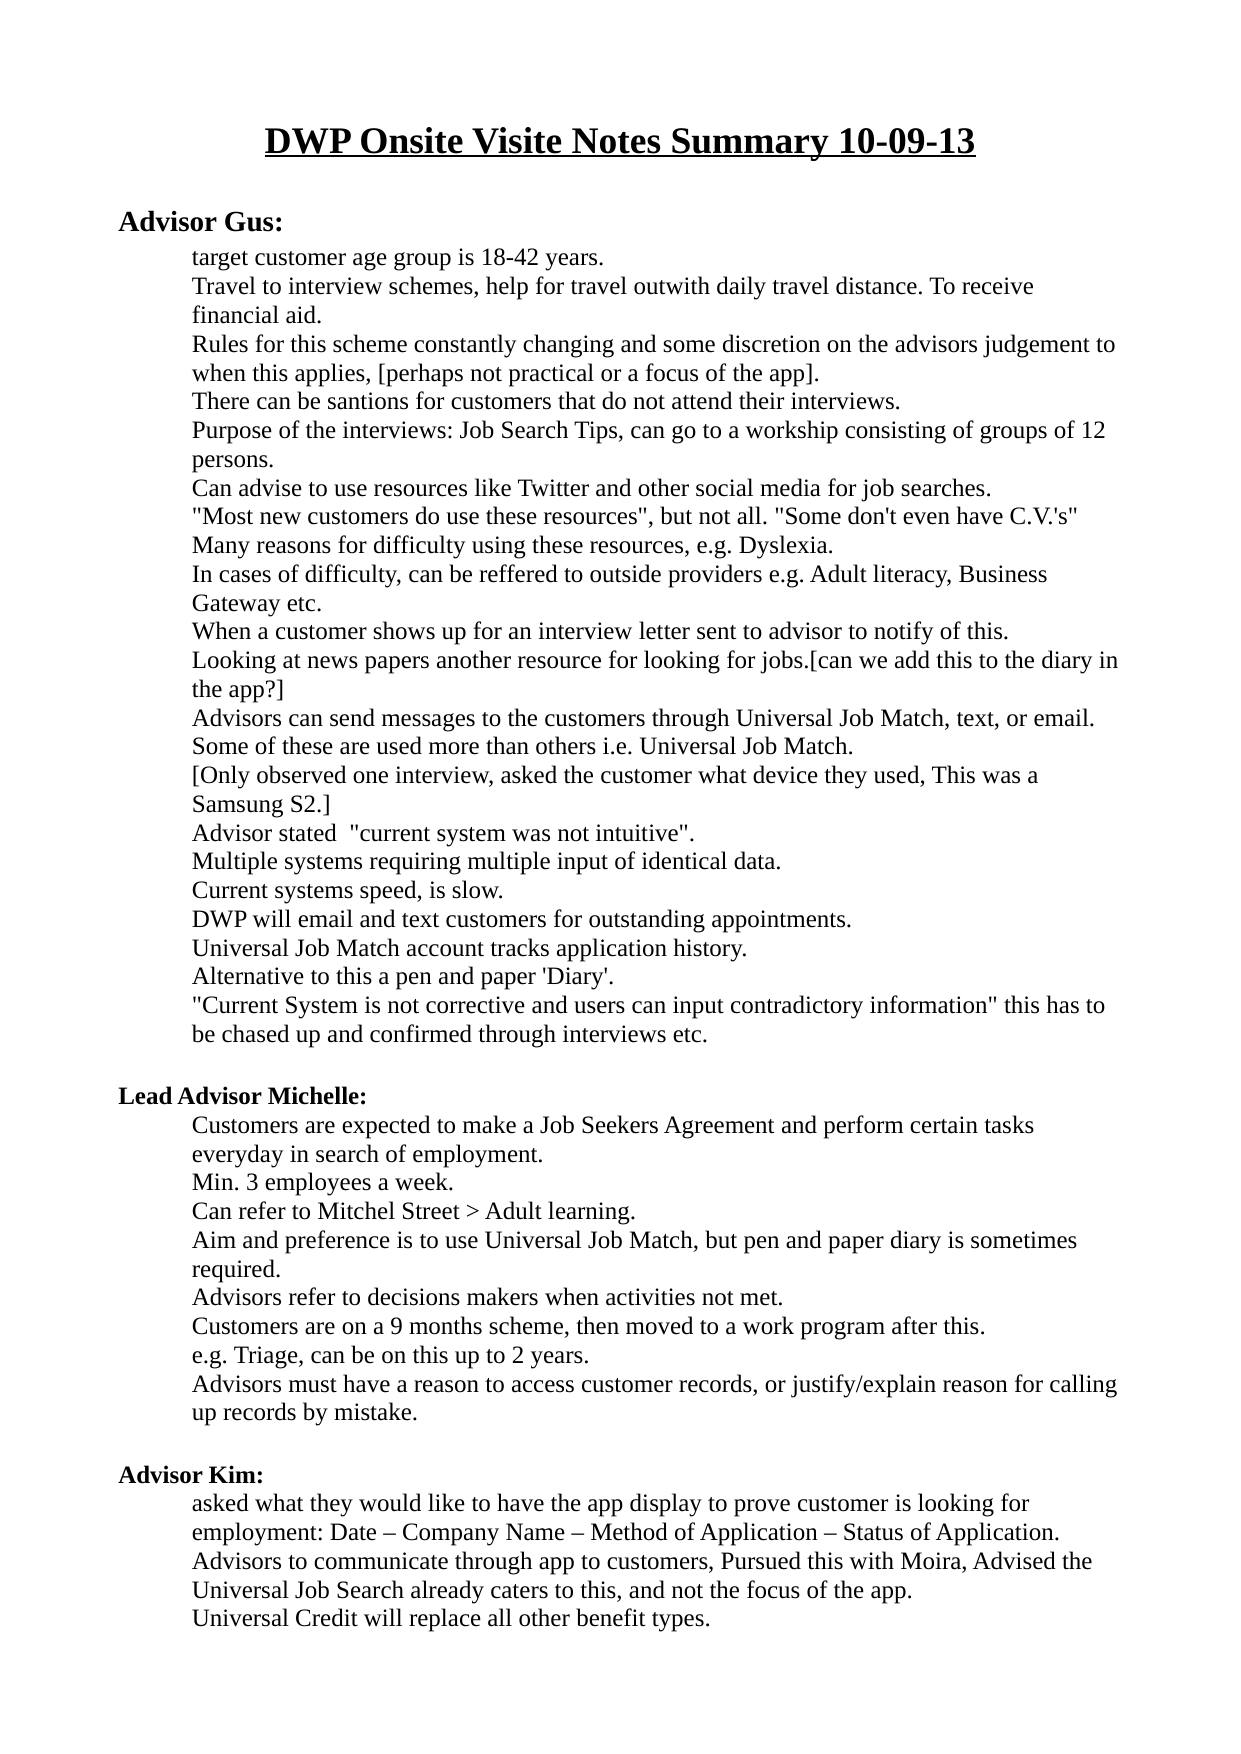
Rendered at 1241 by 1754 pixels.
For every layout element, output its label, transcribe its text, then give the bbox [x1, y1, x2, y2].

text "Most new customers do use these resources", but not all. "Some don't even have C.V.'s" [118, 501, 1122, 530]
text Customers are expected to make a Job Seekers Agreement and perform certain tasks everyday in search of employment. [118, 1110, 1122, 1167]
text Universal Job Match account tracks application history. [118, 933, 1122, 961]
text Customers are on a 9 months scheme, then moved to a work program after this. [118, 1311, 1122, 1340]
text Travel to interview schemes, help for travel outwith daily travel distance. To receive financial aid. [118, 271, 1122, 329]
text Advisors refer to decisions makers when activities not met. [118, 1282, 1122, 1311]
text Min. 3 employees a week. [118, 1167, 1122, 1196]
text Can advise to use resources like Twitter and other social media for job searches. [118, 473, 1122, 501]
text Current systems speed, is slow. [118, 875, 1122, 904]
text Lead Advisor Michelle: [118, 1081, 1122, 1110]
text "Current System is not corrective and users can input contradictory information" this has to be chased up and confirmed through interviews etc. [118, 990, 1122, 1048]
text Purpose of the interviews: Job Search Tips, can go to a workship consisting of groups of 12 persons. [118, 415, 1122, 473]
text Advisor Gus: [118, 204, 1122, 238]
text DWP Onsite Visite Notes Summary 10-09-13 [118, 118, 1122, 161]
text Advisors to communicate through app to customers, Pursued this with Moira, Advised the Universal Job Search already caters to this, and not the focus of the app. [118, 1546, 1122, 1603]
text Alternative to this a pen and paper 'Diary'. [118, 961, 1122, 990]
text There can be santions for customers that do not attend their interviews. [118, 386, 1122, 415]
text Rules for this scheme constantly changing and some discretion on the advisors judgement to when this applies, [perhaps not practical or a focus of the app]. [118, 329, 1122, 386]
text Advisor stated "current system was not intuitive". [118, 818, 1122, 846]
text In cases of difficulty, can be reffered to outside providers e.g. Adult literacy, Business Gateway etc. [118, 559, 1122, 616]
text DWP will email and text customers for outstanding appointments. [118, 904, 1122, 933]
text Aim and preference is to use Universal Job Match, but pen and paper diary is sometimes required. [118, 1225, 1122, 1282]
text Advisors must have a reason to access customer records, or justify/explain reason for calling up records by mistake. [118, 1369, 1122, 1426]
text Advisor Kim: [118, 1460, 1122, 1488]
text When a customer shows up for an interview letter sent to advisor to notify of this. [118, 616, 1122, 645]
text Can refer to Mitchel Street > Adult learning. [118, 1196, 1122, 1225]
text Many reasons for difficulty using these resources, e.g. Dyslexia. [118, 530, 1122, 559]
text [Only observed one interview, asked the customer what device they used, This was a Samsung S2.] [118, 760, 1122, 818]
text asked what they would like to have the app display to prove customer is looking for employment: Date – Company Name – Method of Application – Status of Application. [118, 1488, 1122, 1546]
text e.g. Triage, can be on this up to 2 years. [118, 1340, 1122, 1369]
text Multiple systems requiring multiple input of identical data. [118, 846, 1122, 875]
text Advisors can send messages to the customers through Universal Job Match, text, or email. Some of these are used more than others i.e. Universal Job Match. [118, 703, 1122, 760]
text Looking at news papers another resource for looking for jobs.[can we add this to the diary in the app?] [118, 645, 1122, 703]
text Universal Credit will replace all other benefit types. [118, 1603, 1122, 1632]
text target customer age group is 18-42 years. [118, 238, 1122, 271]
